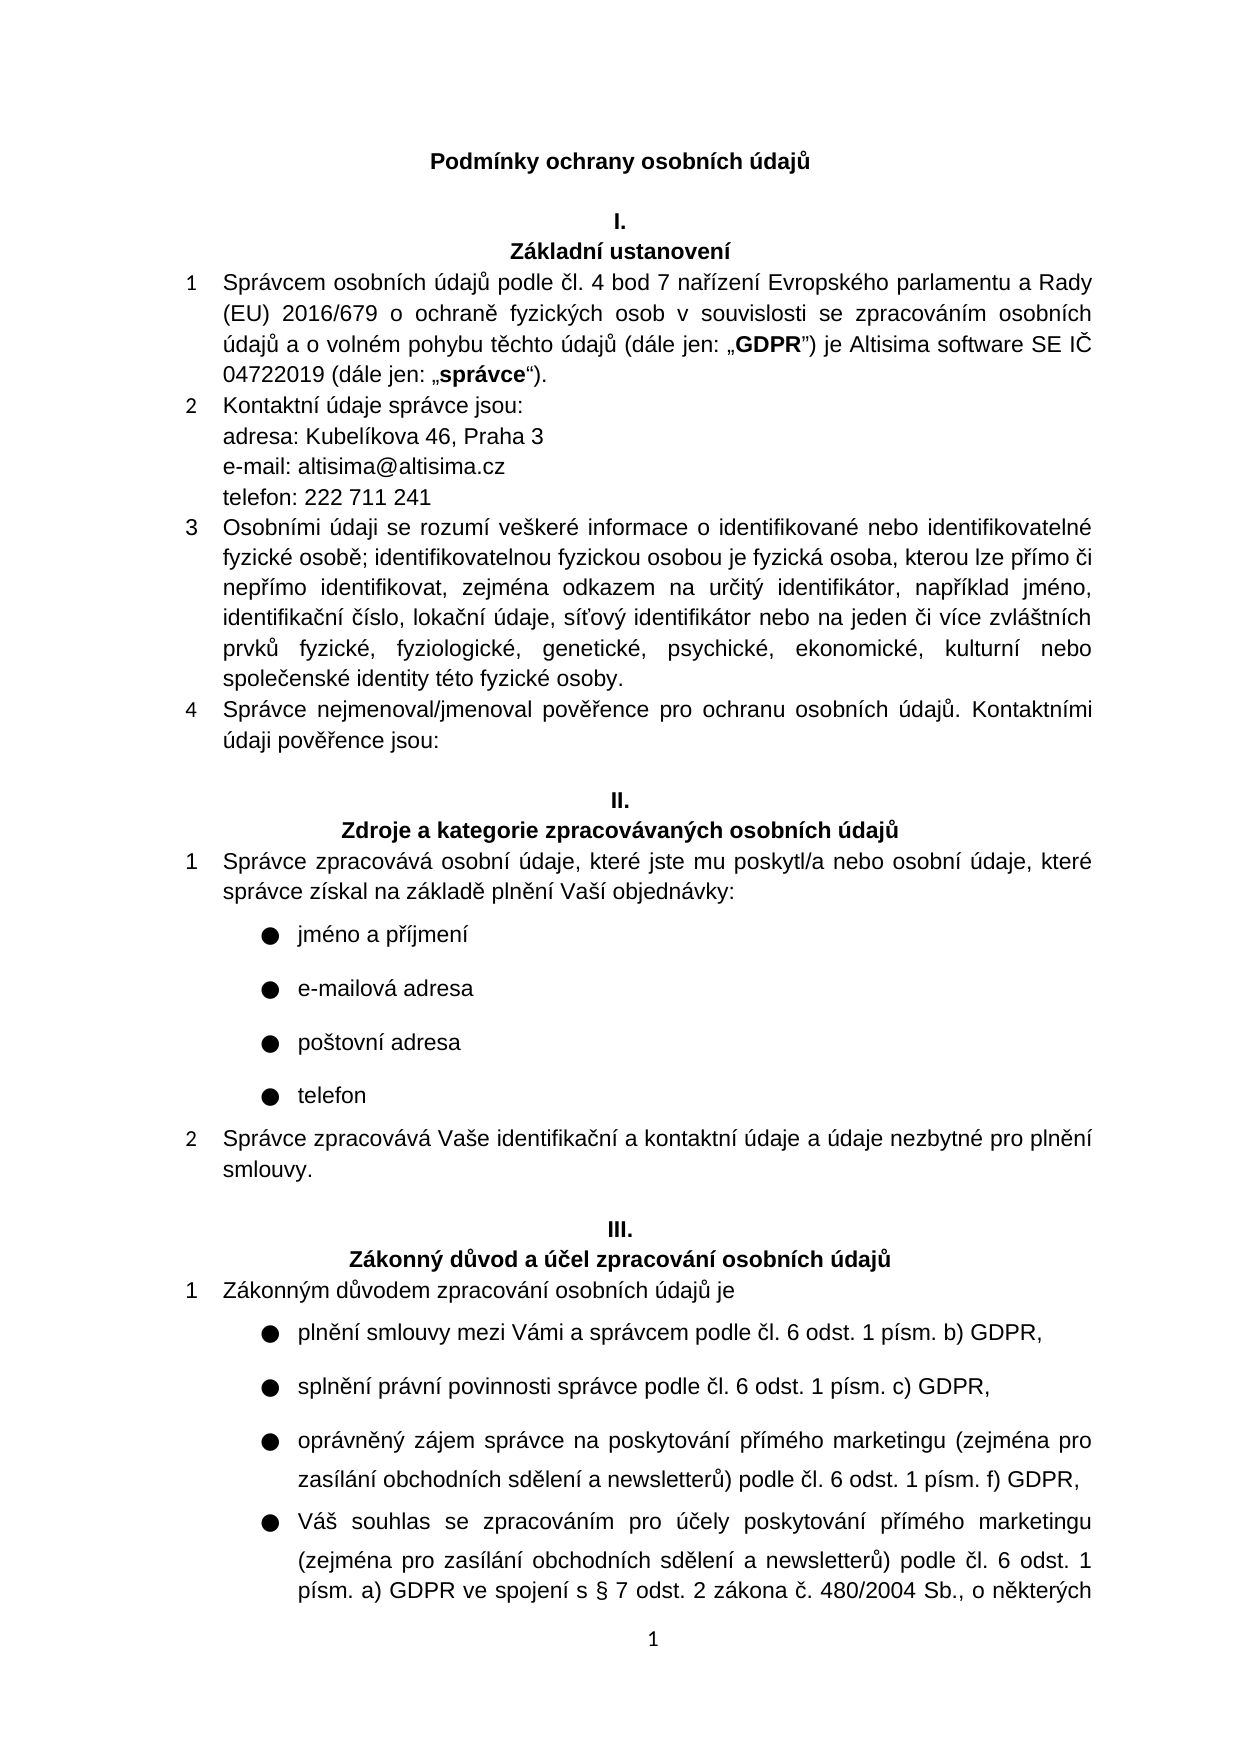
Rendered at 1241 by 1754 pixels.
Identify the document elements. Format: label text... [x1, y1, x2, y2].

text III. [148, 1216, 1093, 1243]
list plnění smlouvy mezi Vámi a správcem podle čl. 6 odst. 1 písm. b) GDPR, [260, 1307, 1093, 1354]
list oprávněný zájem správce na poskytování přímého marketingu (zejména pro zasílání obchodních sdělení a newsletterů) podle čl. 6 odst. 1 písm. f) GDPR, [260, 1415, 1093, 1492]
list jméno a příjmení [260, 908, 1093, 955]
text adresa: Kubelíkova 46, Praha 3 [223, 423, 1093, 449]
list Správce nejmenoval/jmenoval pověřence pro ochranu osobních údajů. Kontaktními údaji pověřence jsou: [185, 695, 1093, 753]
text telefon: 222 711 241 [223, 483, 1093, 510]
text Zákonný důvod a účel zpracování osobních údajů [148, 1246, 1093, 1273]
list splnění právní povinnosti správce podle čl. 6 odst. 1 písm. c) GDPR, [260, 1361, 1093, 1408]
list Osobními údaji se rozumí veškeré informace o identifikované nebo identifikovatelné fyzické osobě; identifikovatelnou fyzickou osobou je fyzická osoba, kterou lze přímo či nepřímo identifikovat, zejména odkazem na určitý identifikátor, například jméno, identifikační číslo, lokační údaje, síťový identifikátor nebo na jeden či více zvláštních prvků fyzické, fyziologické, genetické, psychické, ekonomické, kulturní nebo společenské identity této fyzické osoby. [185, 514, 1093, 691]
text I. [148, 208, 1093, 234]
text Podmínky ochrany osobních údajů [148, 148, 1093, 174]
list telefon [260, 1070, 1093, 1117]
list Váš souhlas se zpracováním pro účely poskytování přímého marketingu (zejména pro zasílání obchodních sdělení a newsletterů) podle čl. 6 odst. 1 písm. a) GDPR ve spojení s § 7 odst. 2 zákona č. 480/2004 Sb., o některých [260, 1496, 1093, 1603]
text Zdroje a kategorie zpracovávaných osobních údajů [148, 817, 1093, 844]
list Správce zpracovává osobní údaje, které jste mu poskytl/a nebo osobní údaje, které správce získal na základě plnění Vaší objednávky: [185, 848, 1093, 904]
list Kontaktní údaje správce jsou: [185, 391, 1093, 419]
text II. [148, 787, 1093, 814]
list e-mailová adresa [260, 962, 1093, 1009]
list Zákonným důvodem zpracování osobních údajů je [185, 1277, 1093, 1303]
text Základní ustanovení [148, 238, 1093, 264]
list Správce zpracovává Vaše identifikační a kontaktní údaje a údaje nezbytné pro plnění smlouvy. [185, 1124, 1093, 1182]
list poštovní adresa [260, 1016, 1093, 1063]
text e-mail: altisima@altisima.cz [223, 453, 1093, 480]
list Správcem osobních údajů podle čl. 4 bod 7 nařízení Evropského parlamentu a Rady (EU) 2016/679 o ochraně fyzických osob v souvislosti se zpracováním osobních údajů a o volném pohybu těchto údajů (dále jen: „GDPR”) je Altisima software SE IČ 04722019 (dále jen: „správce“). [185, 268, 1093, 387]
